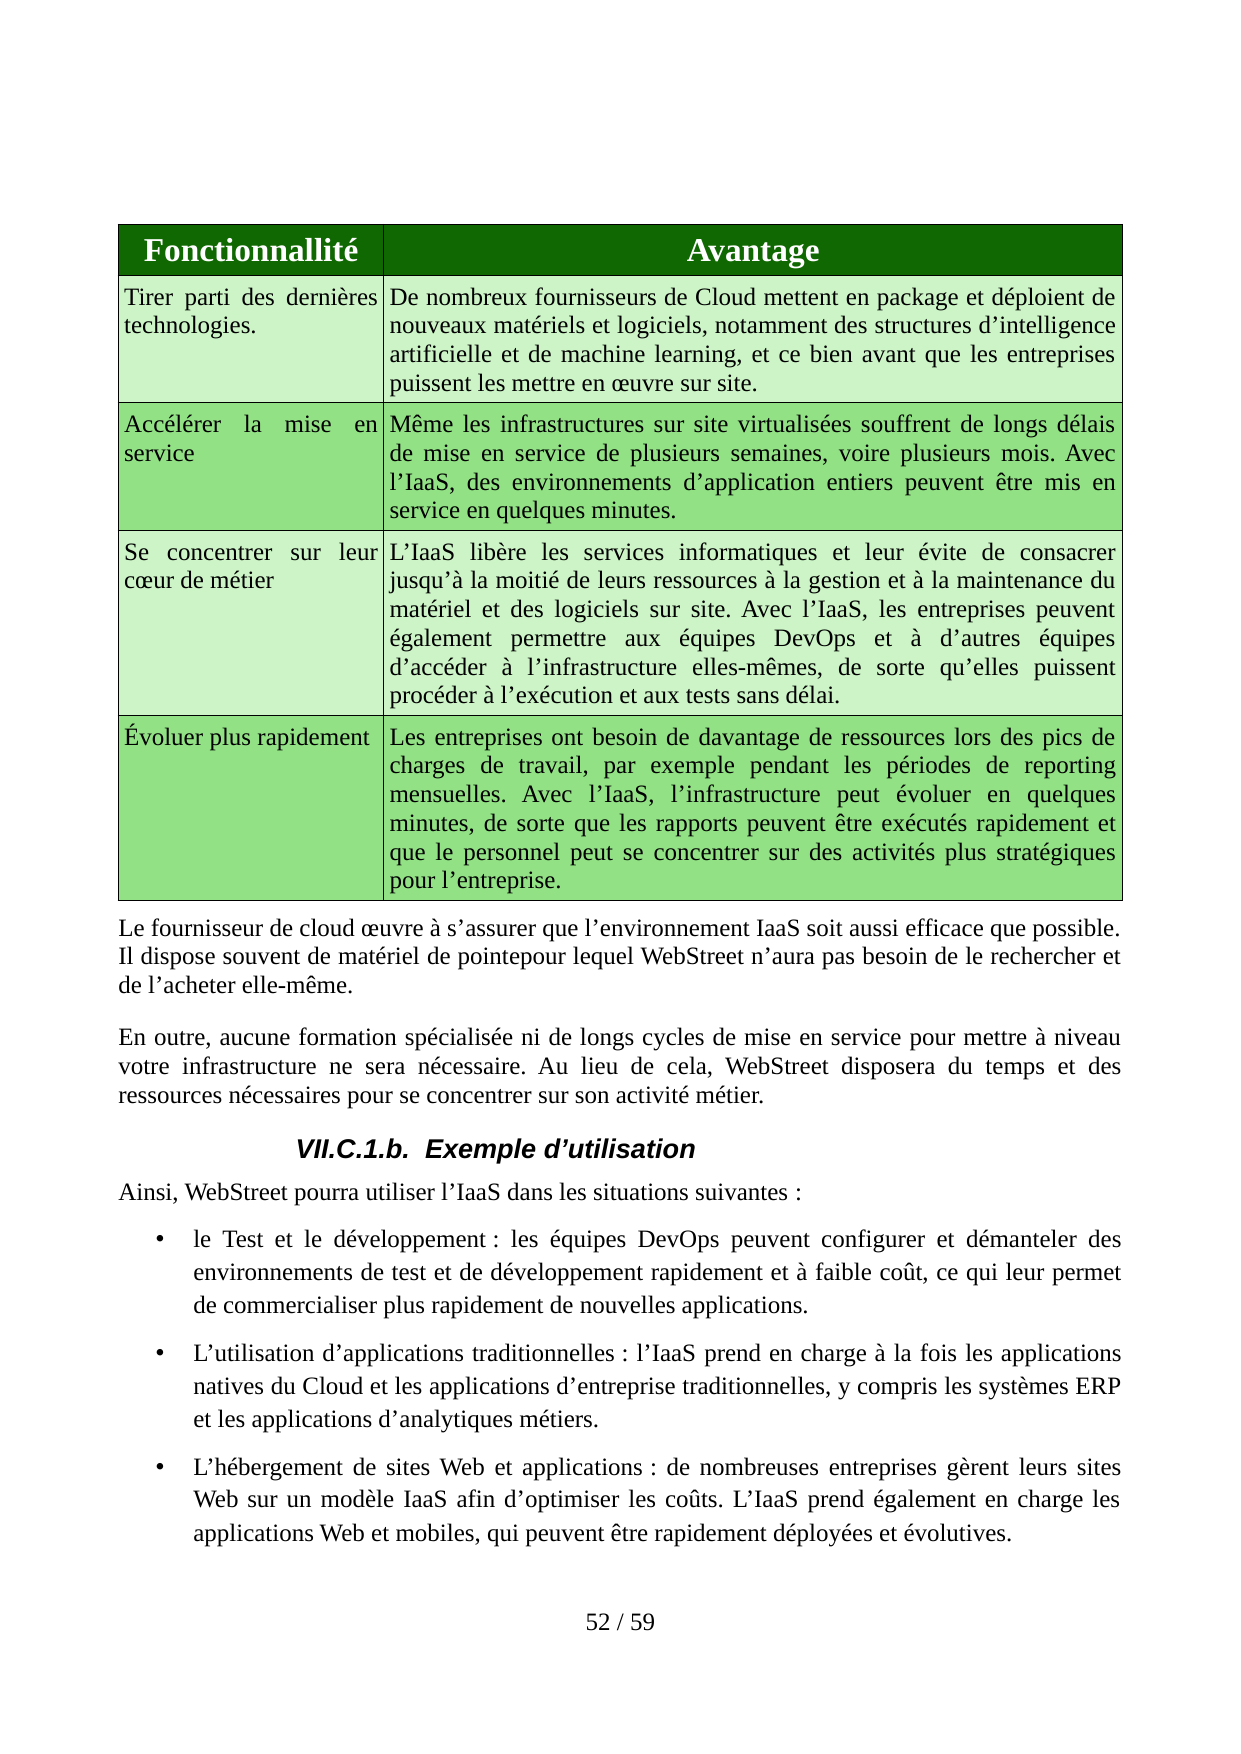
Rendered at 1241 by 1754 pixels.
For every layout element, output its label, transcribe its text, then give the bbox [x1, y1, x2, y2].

table_header Avantage [384, 225, 1122, 275]
text Le fournisseur de cloud œuvre à s’assurer que l’environnement IaaS soit aussi efficace que possible. Il dispose souvent de matériel de pointepour lequel WebStreet n’aura pas besoin de le rechercher et de l’acheter elle-même. [118, 913, 1122, 999]
table_cell Se concentrer sur leur cœur de métier [119, 531, 383, 715]
table_cell Évoluer plus rapidement [119, 716, 383, 900]
table_cell Même les infrastructures sur site virtualisées souffrent de longs délais de mise en service de plusieurs semaines, voire plusieurs mois. Avec l’IaaS, des environnements d’application entiers peuvent être mis en service en quelques minutes. [384, 403, 1122, 530]
table_header Fonctionnallité [119, 225, 383, 275]
table_cell Les entreprises ont besoin de davantage de ressources lors des pics de charges de travail, par exemple pendant les périodes de reporting mensuelles. Avec l’IaaS, l’infrastructure peut évoluer en quelques minutes, de sorte que les rapports peuvent être exécutés rapidement et que le personnel peut se concentrer sur des activités plus stratégiques pour l’entreprise. [384, 716, 1122, 900]
text En outre, aucune formation spécialisée ni de longs cycles de mise en service pour mettre à niveau votre infrastructure ne sera nécessaire. Au lieu de cela, WebStreet disposera du temps et des ressources nécessaires pour se concentrer sur son activité métier. [118, 1022, 1122, 1109]
table_cell De nombreux fournisseurs de Cloud mettent en package et déploient de nouveaux matériels et logiciels, notamment des structures d’intelligence artificielle et de machine learning, et ce bien avant que les entreprises puissent les mettre en œuvre sur site. [384, 276, 1122, 402]
table_cell Tirer parti des dernières technologies. [119, 276, 383, 402]
list L’hébergement de sites Web et applications : de nombreuses entreprises gèrent leurs sites Web sur un modèle IaaS afin d’optimiser les coûts. L’IaaS prend également en charge les applications Web et mobiles, qui peuvent être rapidement déployées et évolutives. [156, 1452, 1122, 1546]
text Ainsi, WebStreet pourra utiliser l’IaaS dans les situations suivantes : [118, 1177, 1122, 1205]
list L’utilisation d’applications traditionnelles : l’IaaS prend en charge à la fois les applications natives du Cloud et les applications d’entreprise traditionnelles, y compris les systèmes ERP et les applications d’analytiques métiers. [156, 1338, 1122, 1433]
table_cell L’IaaS libère les services informatiques et leur évite de consacrer jusqu’à la moitié de leurs ressources à la gestion et à la maintenance du matériel et des logiciels sur site. Avec l’IaaS, les entreprises peuvent également permettre aux équipes DevOps et à d’autres équipes d’accéder à l’infrastructure elles-mêmes, de sorte qu’elles puissent procéder à l’exécution et aux tests sans délai. [384, 531, 1122, 715]
list le Test et le développement : les équipes DevOps peuvent configurer et démanteler des environnements de test et de développement rapidement et à faible coût, ce qui leur permet de commercialiser plus rapidement de nouvelles applications. [156, 1224, 1122, 1319]
subtitle Exemple d’utilisation [118, 1133, 1122, 1164]
table_cell Accélérer la mise en service [119, 403, 383, 530]
